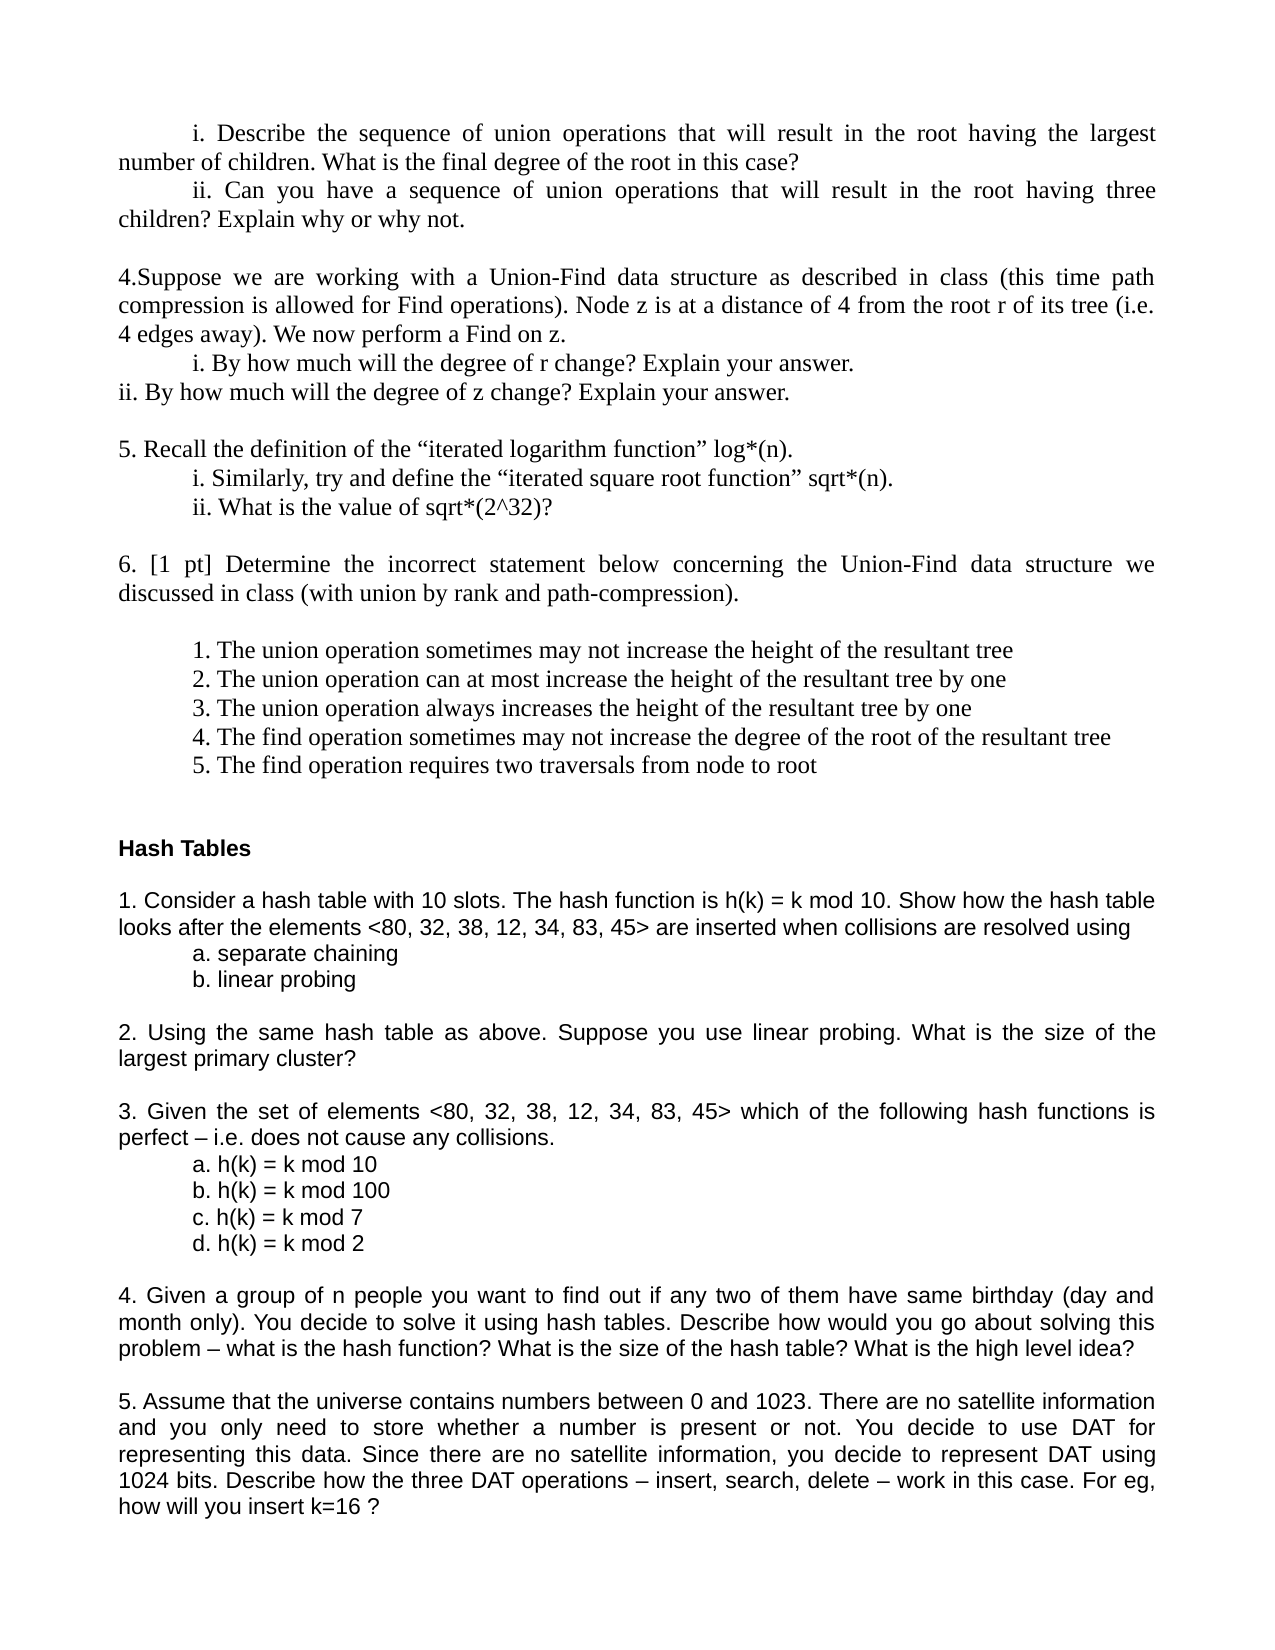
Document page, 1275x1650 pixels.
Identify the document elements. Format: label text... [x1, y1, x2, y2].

text 1. Consider a hash table with 10 slots. The hash function is h(k) = k mod 10. Show how the hash table looks after the elements <80, 32, 38, 12, 34, 83, 45> are inserted when collisions are resolved using [118, 887, 1157, 940]
text 2. The union operation can at most increase the height of the resultant tree by one [118, 664, 1157, 693]
text a. separate chaining [118, 940, 1157, 966]
text ii. Can you have a sequence of union operations that will result in the root having three children? Explain why or why not. [118, 176, 1157, 233]
text b. h(k) = k mod 100 [118, 1177, 1157, 1203]
text 5. The find operation requires two traversals from node to root [118, 751, 1157, 779]
text 4. Given a group of n people you want to find out if any two of them have same birthday (day and month only). You decide to solve it using hash tables. Describe how would you go about solving this problem – what is the hash function? What is the size of the hash table? What is the high level idea? [118, 1282, 1157, 1362]
text i. By how much will the degree of r change? Explain your answer. [118, 348, 1157, 377]
text Hash Tables [118, 834, 1157, 861]
text b. linear probing [118, 966, 1157, 993]
text 6. [1 pt] Determine the incorrect statement below concerning the Union-Find data structure we discussed in class (with union by rank and path-compression). [118, 549, 1157, 607]
text d. h(k) = k mod 2 [118, 1230, 1157, 1256]
text a. h(k) = k mod 10 [118, 1151, 1157, 1177]
text i. Similarly, try and define the “iterated square root function” sqrt*(n). [118, 463, 1157, 492]
text ii. By how much will the degree of z change? Explain your answer. [118, 377, 1157, 406]
text 5. Assume that the universe contains numbers between 0 and 1023. There are no satellite information and you only need to store whether a number is present or not. You decide to use DAT for representing this data. Since there are no satellite information, you decide to represent DAT using 1024 bits. Describe how the three DAT operations – insert, search, delete – work in this case. For eg, how will you insert k=16 ? [118, 1388, 1157, 1520]
text ii. What is the value of sqrt*(2^32)? [118, 492, 1157, 521]
text 3. The union operation always increases the height of the resultant tree by one [118, 693, 1157, 722]
text 1. The union operation sometimes may not increase the height of the resultant tree [118, 636, 1157, 664]
text c. h(k) = k mod 7 [118, 1203, 1157, 1230]
text 2. Using the same hash table as above. Suppose you use linear probing. What is the size of the largest primary cluster? [118, 1019, 1157, 1072]
text 4.Suppose we are working with a Union-Find data structure as described in class (this time path compression is allowed for Find operations). Node z is at a distance of 4 from the root r of its tree (i.e. 4 edges away). We now perform a Find on z. [118, 262, 1157, 348]
text 4. The find operation sometimes may not increase the degree of the root of the resultant tree [118, 722, 1157, 751]
text 3. Given the set of elements <80, 32, 38, 12, 34, 83, 45> which of the following hash functions is perfect – i.e. does not cause any collisions. [118, 1098, 1157, 1151]
text 5. Recall the definition of the “iterated logarithm function” log*(n). [118, 434, 1157, 463]
text i. Describe the sequence of union operations that will result in the root having the largest number of children. What is the final degree of the root in this case? [118, 118, 1157, 176]
